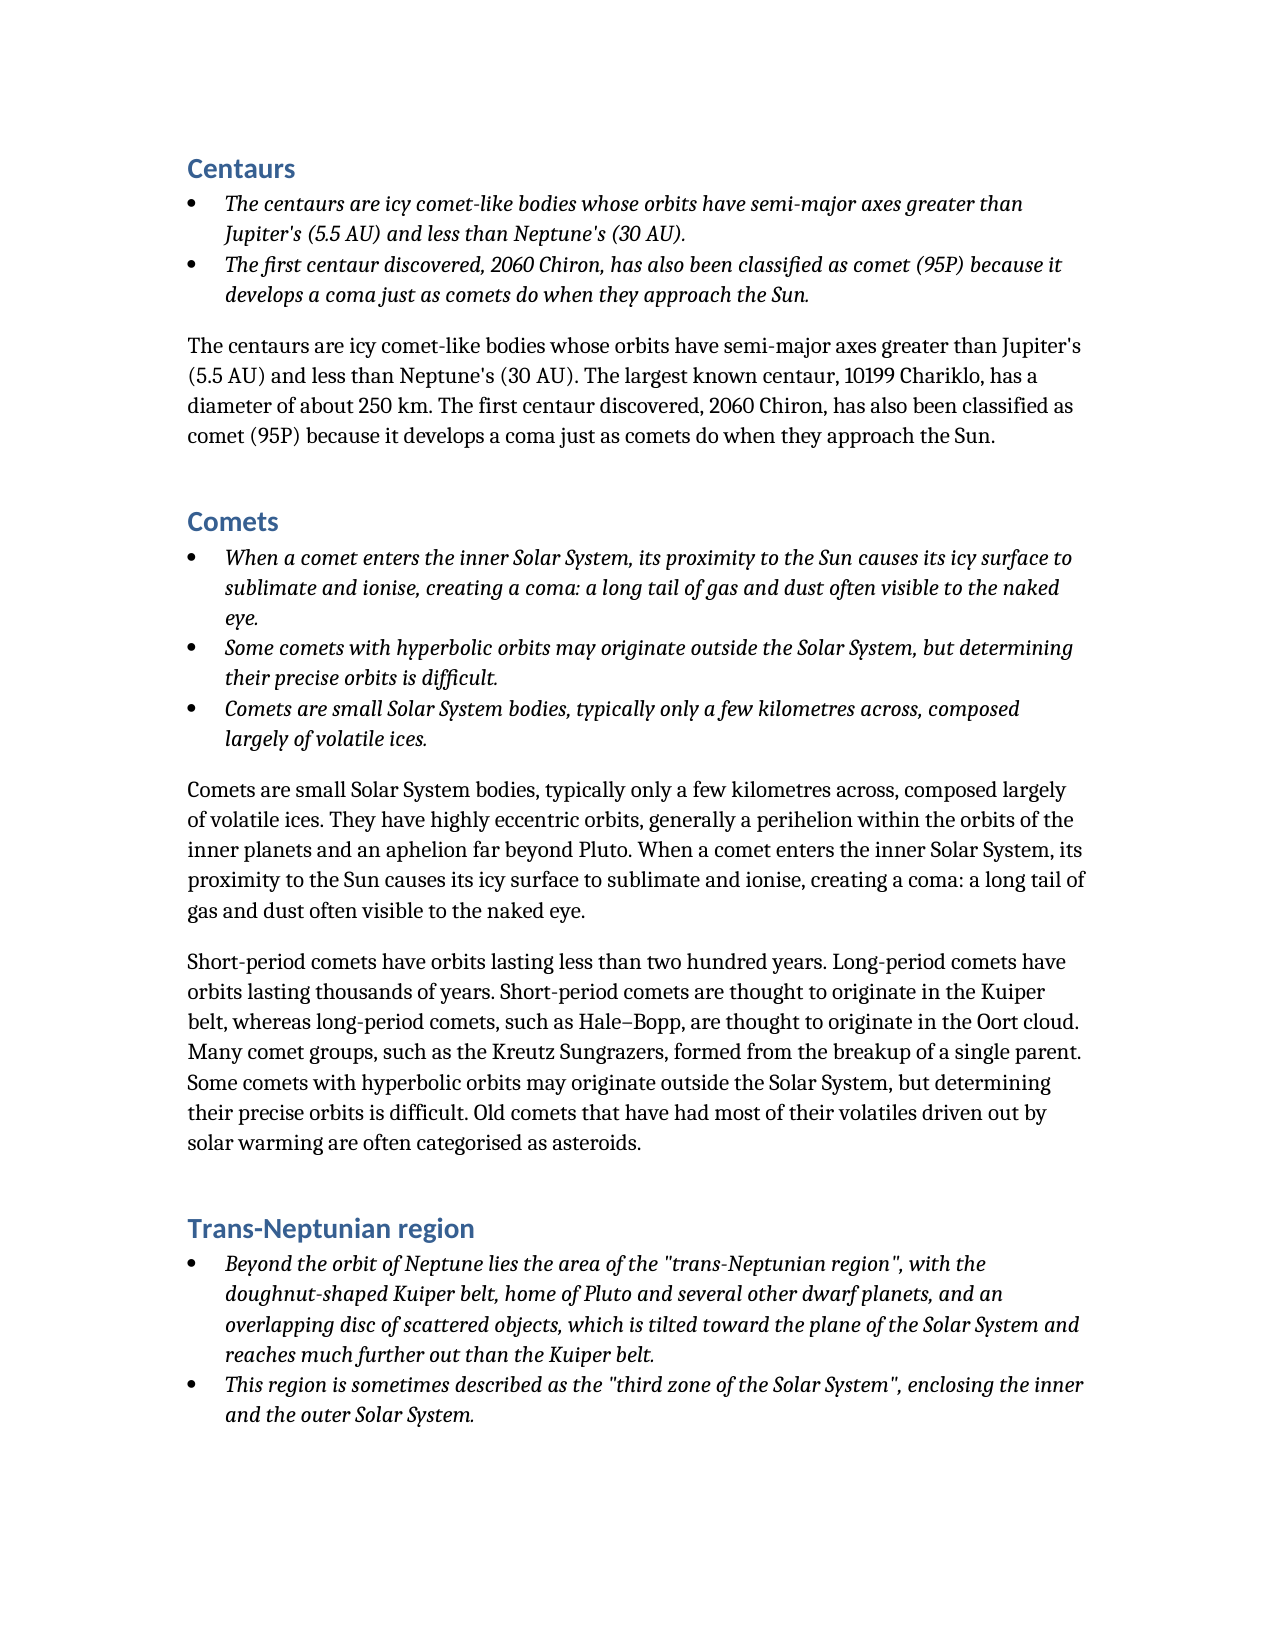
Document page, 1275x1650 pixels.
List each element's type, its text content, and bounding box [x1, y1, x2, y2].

list This region is sometimes described as the "third zone of the Solar System", enclosing the inner and the outer Solar System. [187, 1372, 1087, 1428]
text Short-period comets have orbits lasting less than two hundred years. Long-period comets have orbits lasting thousands of years. Short-period comets are thought to originate in the Kuiper belt, whereas long-period comets, such as Hale–Bopp, are thought to originate in the Oort cloud. Many comet groups, such as the Kreutz Sungrazers, formed from the breakup of a single parent. Some comets with hyperbolic orbits may originate outside the Solar System, but determining their precise orbits is difficult. Old comets that have had most of their volatiles driven out by solar warming are often categorised as asteroids. [187, 948, 1087, 1156]
list Beyond the orbit of Neptune lies the area of the "trans-Neptunian region", with the doughnut-shaped Kuiper belt, home of Pluto and several other dwarf planets, and an overlapping disc of scattered objects, which is tilted toward the plane of the Solar System and reaches much further out than the Kuiper belt. [187, 1251, 1087, 1368]
subtitle Comets [187, 503, 1087, 539]
text Comets are small Solar System bodies, typically only a few kilometres across, composed largely of volatile ices. They have highly eccentric orbits, generally a perihelion within the orbits of the inner planets and an aphelion far beyond Pluto. When a comet enters the inner Solar System, its proximity to the Sun causes its icy surface to sublimate and ionise, creating a coma: a long tail of gas and dust often visible to the naked eye. [187, 777, 1087, 924]
list Comets are small Solar System bodies, typically only a few kilometres across, composed largely of volatile ices. [187, 695, 1087, 752]
list The centaurs are icy comet-like bodies whose orbits have semi-major axes greater than Jupiter's (5.5 AU) and less than Neptune's (30 AU). [187, 191, 1087, 247]
list When a comet enters the inner Solar System, its proximity to the Sun causes its icy surface to sublimate and ionise, creating a coma: a long tail of gas and dust often visible to the naked eye. [187, 544, 1087, 631]
list The first centaur discovered, 2060 Chiron, has also been classified as comet (95P) because it develops a coma just as comets do when they approach the Sun. [187, 251, 1087, 308]
subtitle Trans-Neptunian region [187, 1210, 1087, 1246]
text The centaurs are icy comet-like bodies whose orbits have semi-major axes greater than Jupiter's (5.5 AU) and less than Neptune's (30 AU). The largest known centaur, 10199 Chariklo, has a diameter of about 250 km. The first centaur discovered, 2060 Chiron, has also been classified as comet (95P) because it develops a coma just as comets do when they approach the Sun. [187, 333, 1087, 449]
list Some comets with hyperbolic orbits may originate outside the Solar System, but determining their precise orbits is difficult. [187, 635, 1087, 692]
subtitle Centaurs [187, 150, 1087, 186]
